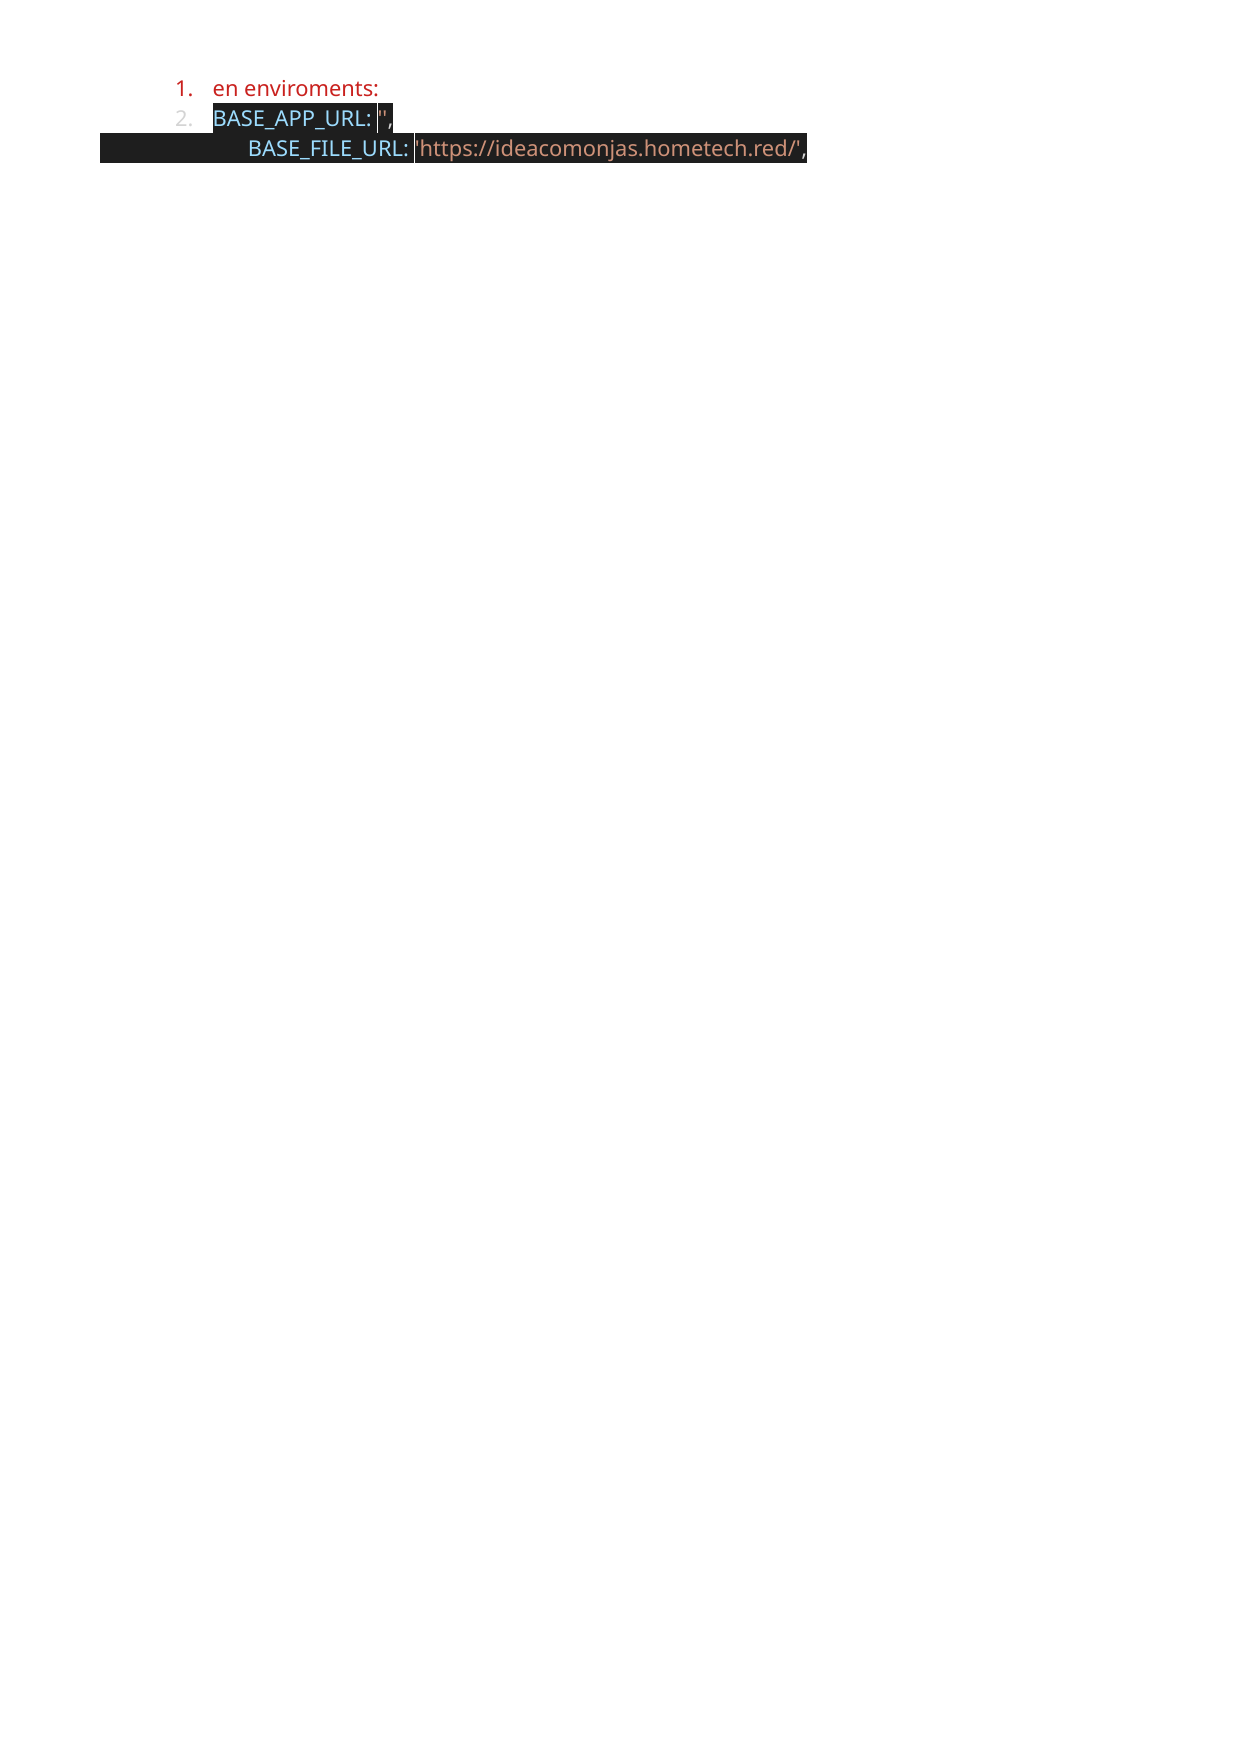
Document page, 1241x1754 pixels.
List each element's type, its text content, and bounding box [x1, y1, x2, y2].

list en enviroments: [175, 73, 1162, 103]
list BASE_APP_URL: '', [175, 103, 1162, 133]
text BASE_FILE_URL: 'https://ideacomonjas.hometech.red/', [100, 133, 1162, 163]
